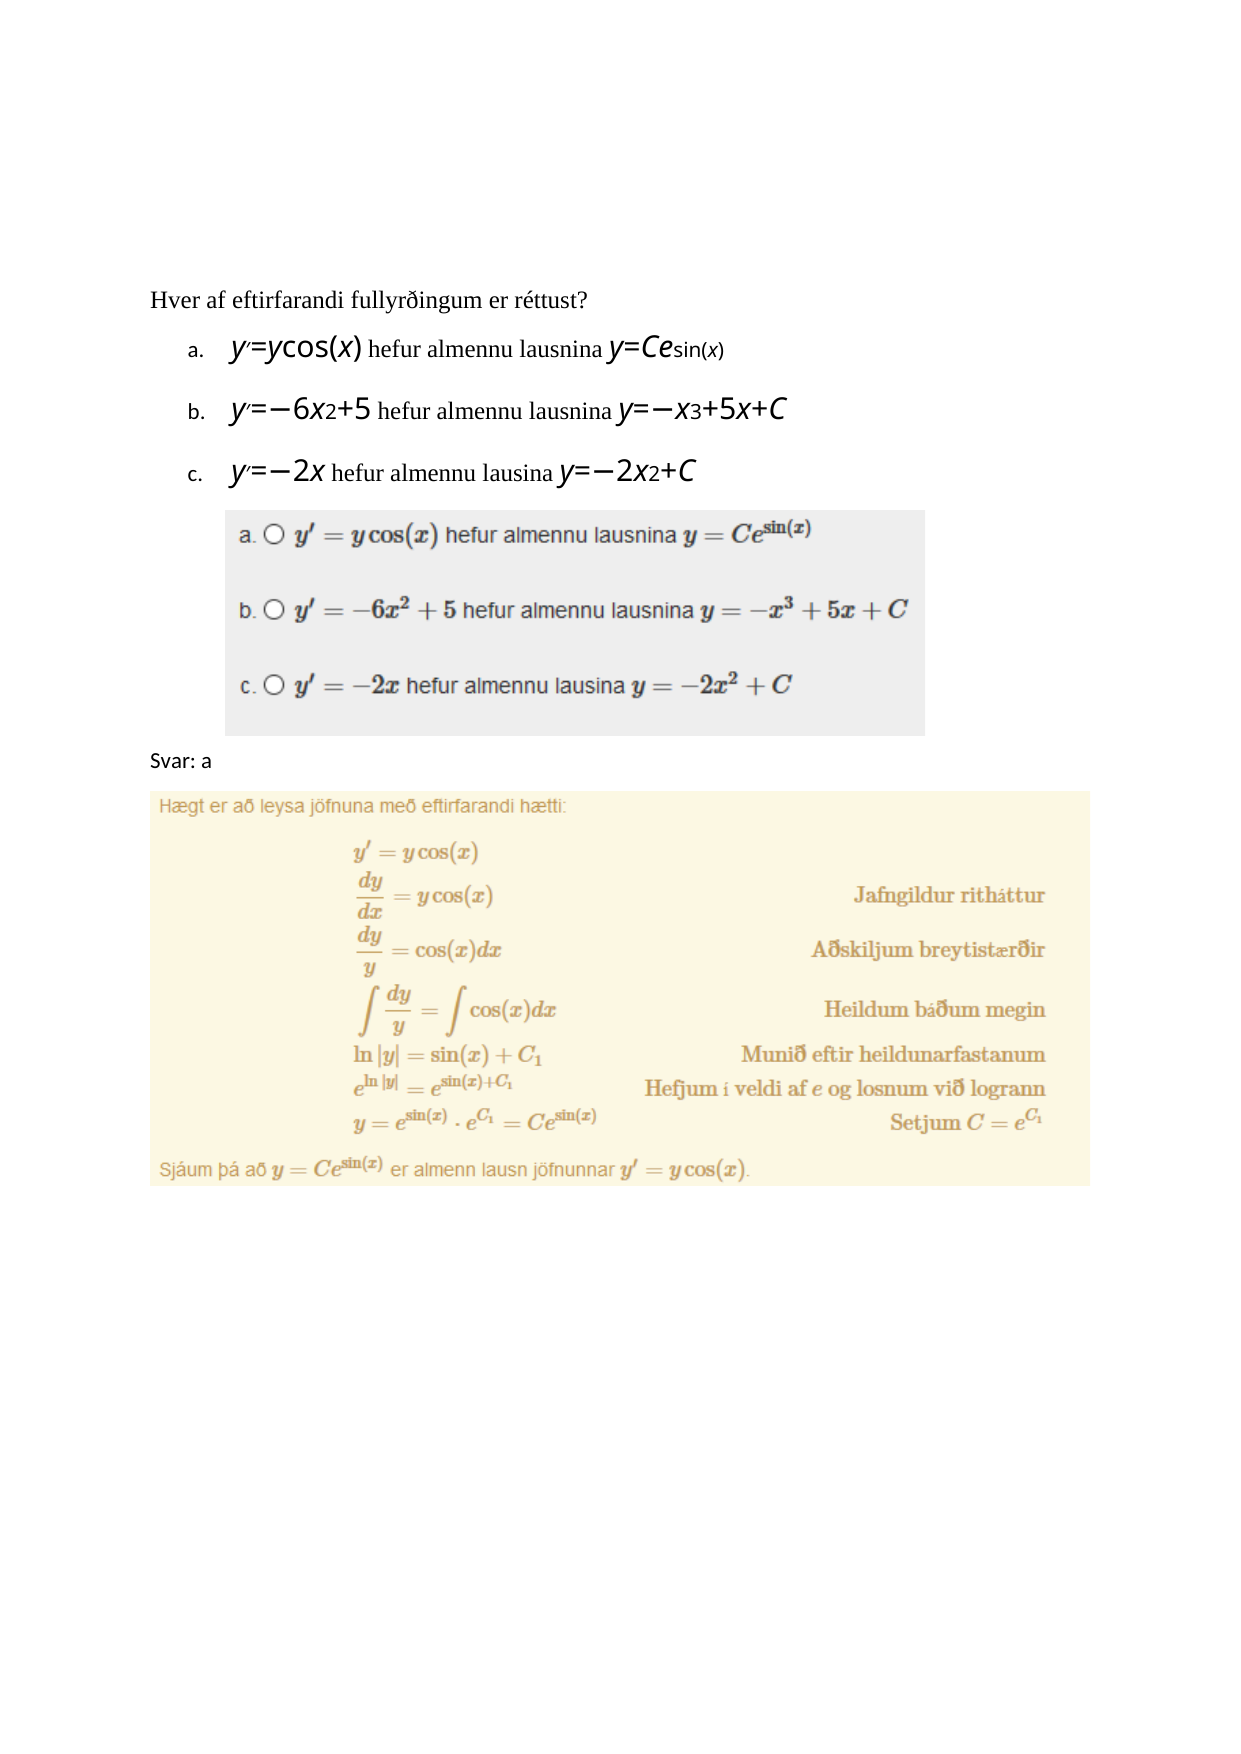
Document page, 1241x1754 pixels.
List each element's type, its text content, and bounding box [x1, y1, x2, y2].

list y′=ycos(x) hefur almennu lausnina y=Cesin(x) [187, 325, 1090, 366]
list y′=−6x2+5 hefur almennu lausnina y=−x3+5x+C [187, 387, 1090, 428]
text Svar: a [150, 746, 1090, 774]
list y′=−2x hefur almennu lausina y=−2x2+C [187, 449, 1090, 490]
text Hver af eftirfarandi fullyrðingum er réttust? [150, 286, 1090, 314]
